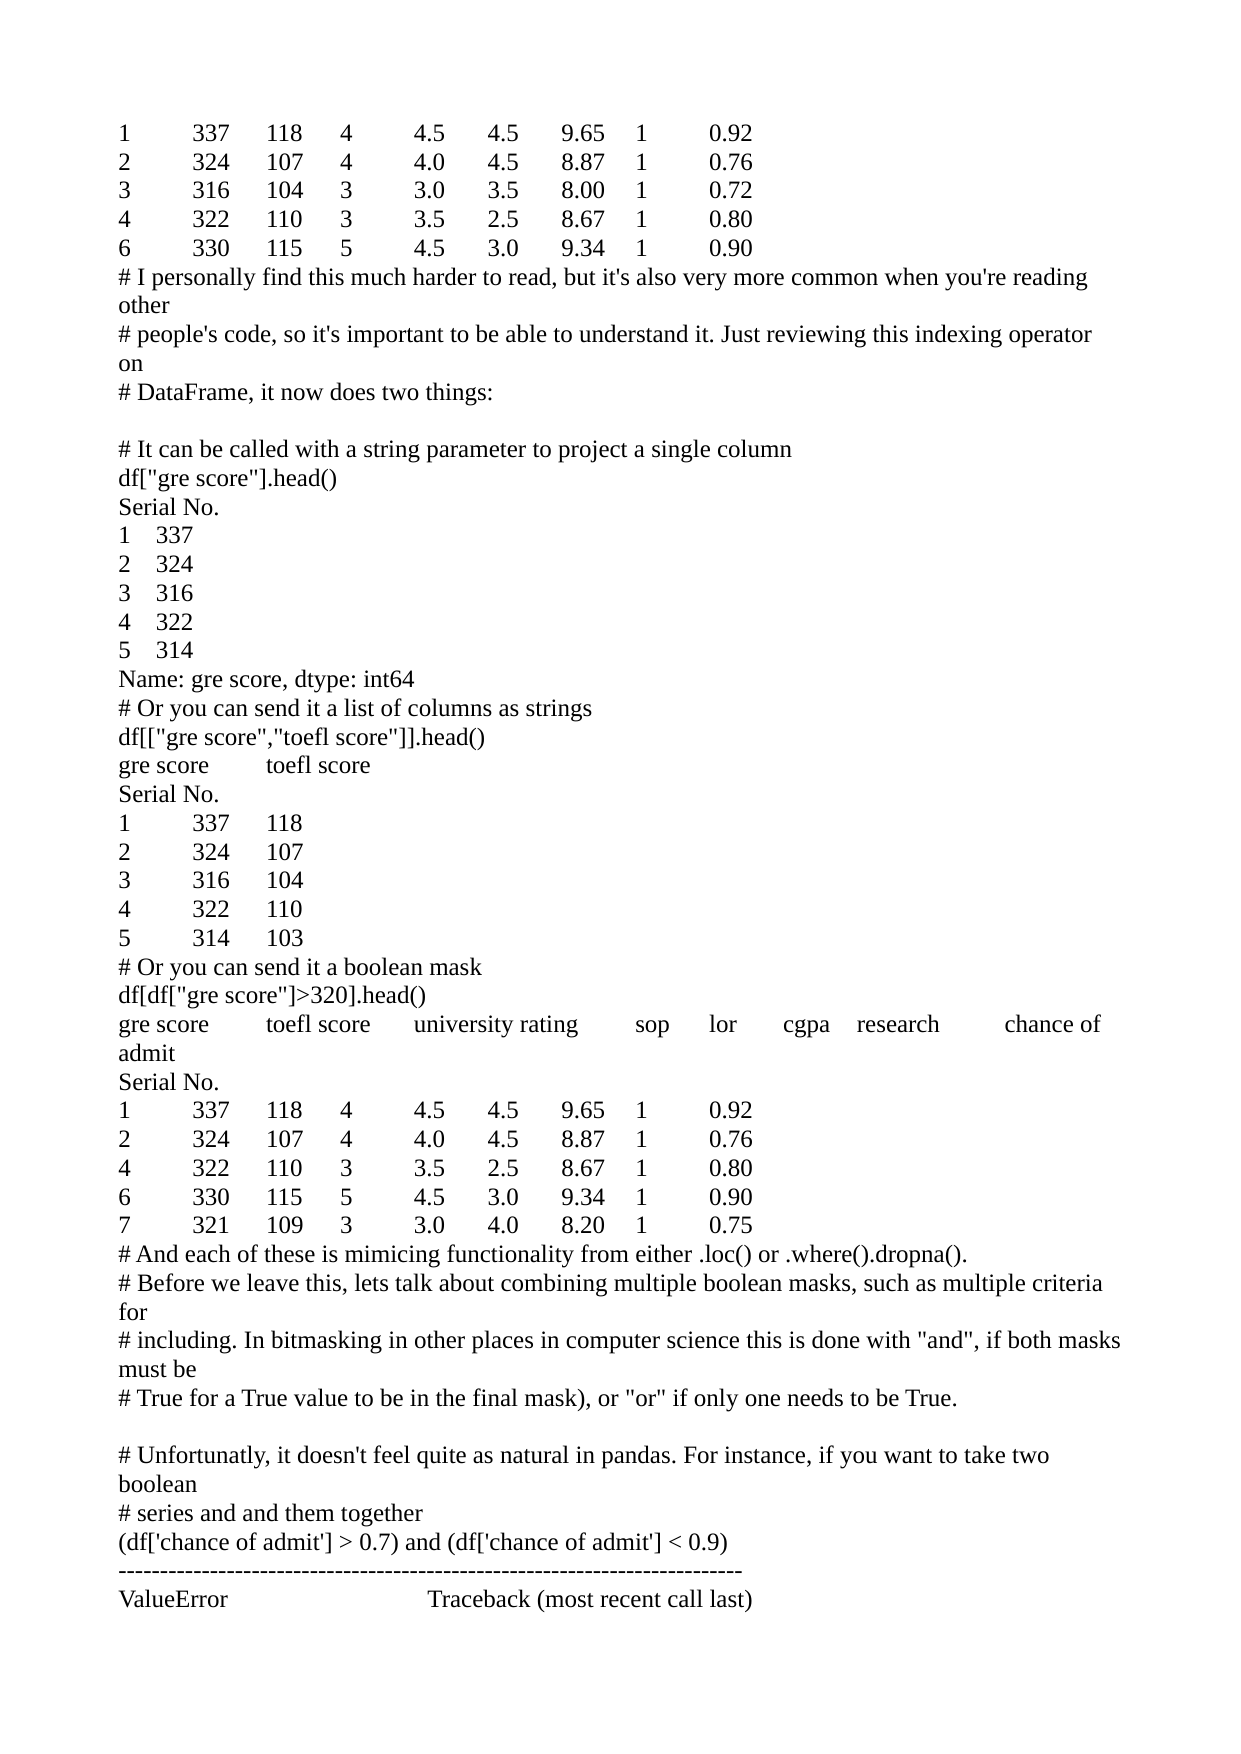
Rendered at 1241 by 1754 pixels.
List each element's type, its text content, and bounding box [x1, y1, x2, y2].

text ValueError Traceback (most recent call last) [118, 1584, 1122, 1613]
text ​ [118, 406, 1122, 434]
text # And each of these is mimicing functionality from either .loc() or .where().dropna(). [118, 1239, 1122, 1268]
text (df['chance of admit'] > 0.7) and (df['chance of admit'] < 0.9) [118, 1527, 1122, 1556]
text # DataFrame, it now does two things: [118, 377, 1122, 406]
text 1 337 118 4 4.5 4.5 9.65 1 0.92 [118, 1096, 1122, 1124]
text 6 330 115 5 4.5 3.0 9.34 1 0.90 [118, 233, 1122, 262]
text # people's code, so it's important to be able to understand it. Just reviewing this indexing operator on [118, 319, 1122, 377]
text # Or you can send it a list of columns as strings [118, 693, 1122, 722]
text 7 321 109 3 3.0 4.0 8.20 1 0.75 [118, 1211, 1122, 1239]
text # True for a True value to be in the final mask), or "or" if only one needs to be True. [118, 1383, 1122, 1412]
text 4 322 110 [118, 894, 1122, 923]
text # I personally find this much harder to read, but it's also very more common when you're reading other [118, 262, 1122, 319]
text # including. In bitmasking in other places in computer science this is done with "and", if both masks must be [118, 1326, 1122, 1383]
text Serial No. [118, 1067, 1122, 1096]
text 2 324 107 4 4.0 4.5 8.87 1 0.76 [118, 1124, 1122, 1153]
text ​ [118, 1412, 1122, 1441]
text df["gre score"].head() [118, 463, 1122, 492]
text 2 324 [118, 549, 1122, 578]
text # Or you can send it a boolean mask [118, 952, 1122, 981]
text 5 314 [118, 636, 1122, 664]
text df[["gre score","toefl score"]].head() [118, 722, 1122, 751]
text df[df["gre score"]>320].head() [118, 981, 1122, 1009]
text # Unfortunatly, it doesn't feel quite as natural in pandas. For instance, if you want to take two boolean [118, 1441, 1122, 1498]
text # It can be called with a string parameter to project a single column [118, 434, 1122, 463]
text 3 316 [118, 578, 1122, 607]
text Serial No. [118, 492, 1122, 521]
text 2 324 107 [118, 837, 1122, 866]
text 1 337 [118, 521, 1122, 549]
text gre score toefl score [118, 751, 1122, 779]
text 4 322 [118, 607, 1122, 636]
text 6 330 115 5 4.5 3.0 9.34 1 0.90 [118, 1182, 1122, 1211]
text 1 337 118 [118, 808, 1122, 837]
text 4 322 110 3 3.5 2.5 8.67 1 0.80 [118, 1153, 1122, 1182]
text # series and and them together [118, 1498, 1122, 1527]
text 3 316 104 3 3.0 3.5 8.00 1 0.72 [118, 176, 1122, 204]
text 5 314 103 [118, 923, 1122, 952]
text 4 322 110 3 3.5 2.5 8.67 1 0.80 [118, 204, 1122, 233]
text Name: gre score, dtype: int64 [118, 664, 1122, 693]
text --------------------------------------------------------------------------- [118, 1556, 1122, 1584]
text # Before we leave this, lets talk about combining multiple boolean masks, such as multiple criteria for [118, 1268, 1122, 1326]
text 3 316 104 [118, 866, 1122, 894]
text 1 337 118 4 4.5 4.5 9.65 1 0.92 [118, 118, 1122, 147]
text gre score toefl score university rating sop lor cgpa research chance of admit [118, 1009, 1122, 1067]
text 2 324 107 4 4.0 4.5 8.87 1 0.76 [118, 147, 1122, 176]
text Serial No. [118, 779, 1122, 808]
